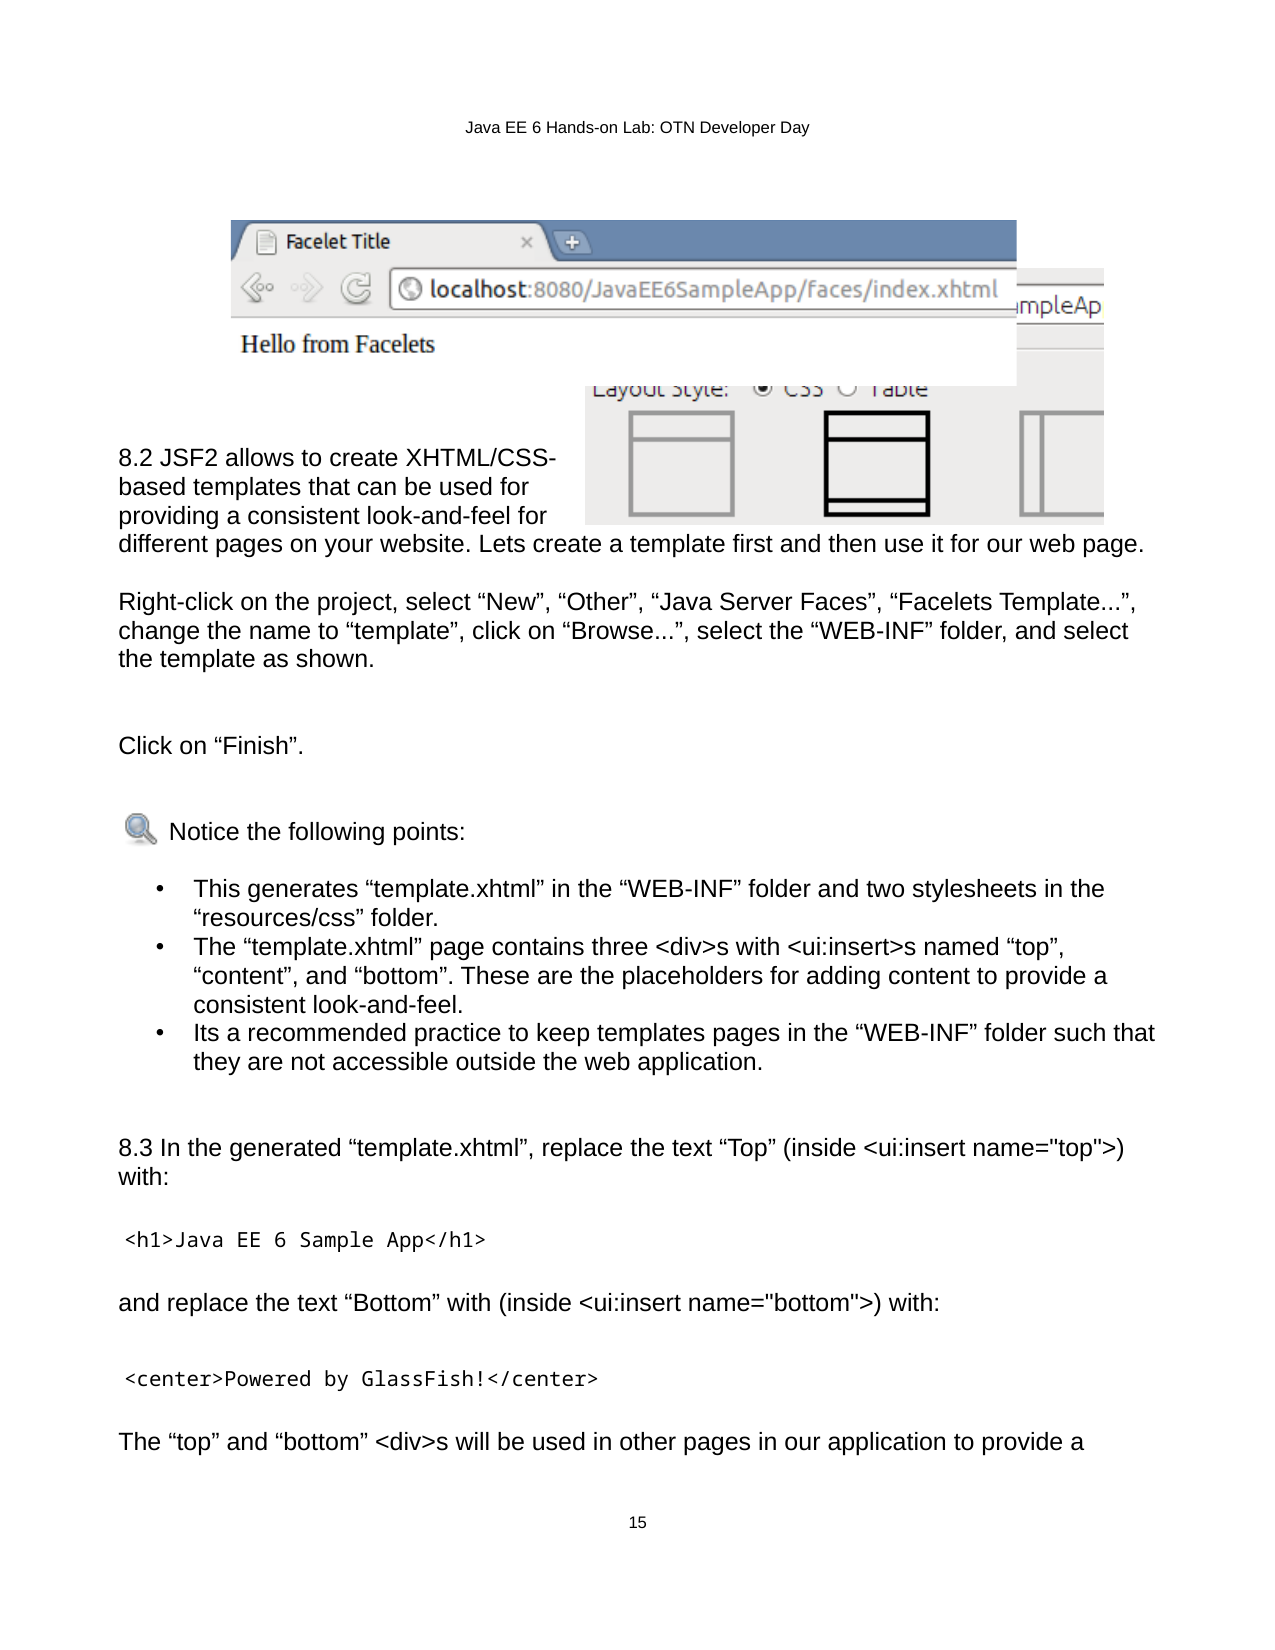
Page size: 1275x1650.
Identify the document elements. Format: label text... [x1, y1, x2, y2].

list This generates “template.xhtml” in the “WEB-INF” folder and two stylesheets in the “resources/css” folder. [156, 874, 1157, 932]
list The “template.xhtml” page contains three <div>s with <ui:insert>s named “top”, “content”, and “bottom”. These are the placeholders for adding content to provide a consistent look-and-feel. [156, 932, 1157, 1018]
text and replace the text “Bottom” with (inside <ui:insert name="bottom">) with: [118, 1259, 1157, 1346]
picture [124, 812, 162, 848]
table_header <h1>Java EE 6 Sample App</h1> [118, 1220, 1157, 1259]
list Its a recommended practice to keep templates pages in the “WEB-INF” folder such that they are not accessible outside the web application. [156, 1018, 1157, 1076]
text The “top” and “bottom” <div>s will be used in other pages in our application to provide a [118, 1398, 1157, 1456]
picture [230, 220, 1104, 525]
text 8.3 In the generated “template.xhtml”, replace the text “Top” (inside <ui:insert name="top">) with: [118, 1133, 1157, 1220]
text Notice the following points: [118, 759, 1157, 874]
table_header <center>Powered by GlassFish!</center> [118, 1358, 1157, 1398]
text 8.2 JSF2 allows to create XHTML/CSS-based templates that can be used for providing a consistent look-and-feel for different pages on your website. Lets create a template first and then use it for our web page. Right-click on the project, select “New”, “Other”, “Java Server Faces”, “Facelets Template...”, change the name to “template”, click on “Browse...”, select the “WEB-INF” folder, and select the template as shown. [118, 443, 1157, 702]
text Click on “Finish”. [118, 702, 1157, 759]
